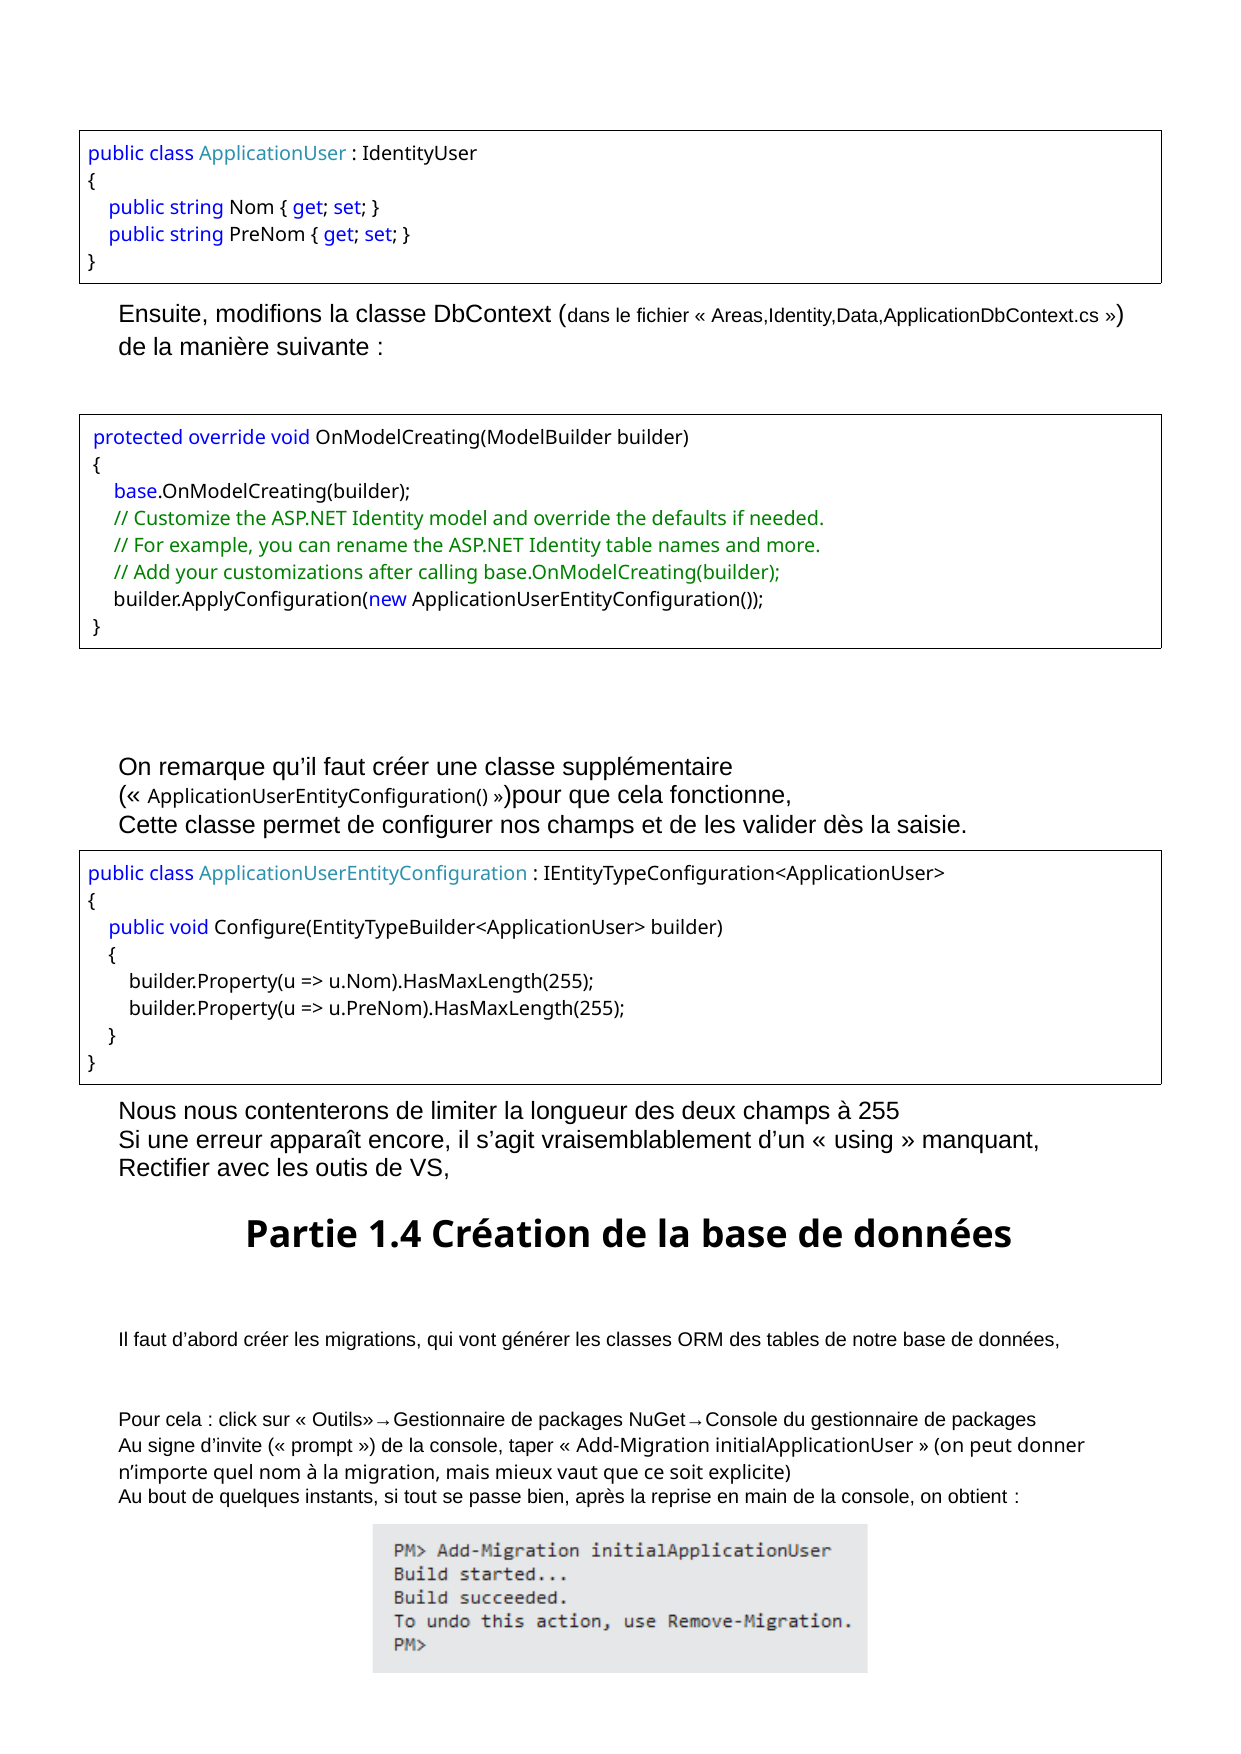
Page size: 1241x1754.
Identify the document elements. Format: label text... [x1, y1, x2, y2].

text [118, 118, 1140, 130]
picture [372, 1524, 868, 1673]
text Pour cela : click sur « Outils»→Gestionnaire de packages NuGet→Console du gestionnaire de packages [118, 1408, 1122, 1431]
text } [88, 612, 1152, 639]
text // Add your customizations after calling base.OnModelCreating(builder); [88, 558, 1152, 585]
text // Customize the ASP.NET Identity model and override the defaults if needed. [88, 504, 1152, 531]
text On remarque qu’il faut créer une classe supplémentaire (« ApplicationUserEntityConfiguration() »)pour que cela fonctionne, [118, 752, 1122, 809]
text builder.Property(u => u.Nom).HasMaxLength(255); [88, 967, 1152, 994]
subtitle Partie 1.4 Création de la base de données [118, 1207, 1140, 1258]
text Au signe d’invite (« prompt ») de la console, taper « Add-Migration initialApplicationUser » (on peut donner n’importe quel nom à la migration, mais mieux vaut que ce soit explicite) [118, 1431, 1122, 1485]
text Ensuite, modifions la classe DbContext (dans le fichier « Areas,Identity,Data,ApplicationDbContext.cs ») de la manière suivante : [118, 284, 1140, 361]
text base.OnModelCreating(builder); [88, 477, 1152, 504]
text public void Configure(EntityTypeBuilder<ApplicationUser> builder) [88, 913, 1152, 940]
text public class ApplicationUserEntityConfiguration : IEntityTypeConfiguration<ApplicationUser> [88, 859, 1152, 886]
text Au bout de quelques instants, si tout se passe bien, après la reprise en main de la console, on obtient : [118, 1485, 1122, 1508]
text public string Nom { get; set; } [88, 193, 1152, 220]
text { [88, 450, 1152, 477]
text builder.Property(u => u.PreNom).HasMaxLength(255); [88, 994, 1152, 1021]
text [118, 838, 1122, 850]
text { [88, 886, 1152, 913]
text protected override void OnModelCreating(ModelBuilder builder) [88, 423, 1152, 450]
text Nous nous contenterons de limiter la longueur des deux champs à 255 [118, 1085, 1122, 1124]
text Il faut d’abord créer les migrations, qui vont générer les classes ORM des tables de notre base de données, [118, 1328, 1122, 1351]
text } [88, 1048, 1152, 1075]
text } [88, 247, 1152, 274]
text Cette classe permet de configurer nos champs et de les valider dès la saisie. [118, 809, 1122, 838]
text // For example, you can rename the ASP.NET Identity table names and more. [88, 531, 1152, 558]
text [80, 851, 1161, 1084]
text [80, 131, 1161, 283]
text } [88, 1021, 1152, 1048]
text public class ApplicationUser : IdentityUser [88, 139, 1152, 166]
text builder.ApplyConfiguration(new ApplicationUserEntityConfiguration()); [88, 585, 1152, 612]
text public string PreNom { get; set; } [88, 220, 1152, 247]
text { [88, 166, 1152, 193]
text { [88, 940, 1152, 967]
text Si une erreur apparaît encore, il s’agit vraisemblablement d’un « using » manquant, Rectifier avec les outis de VS, [118, 1124, 1122, 1182]
